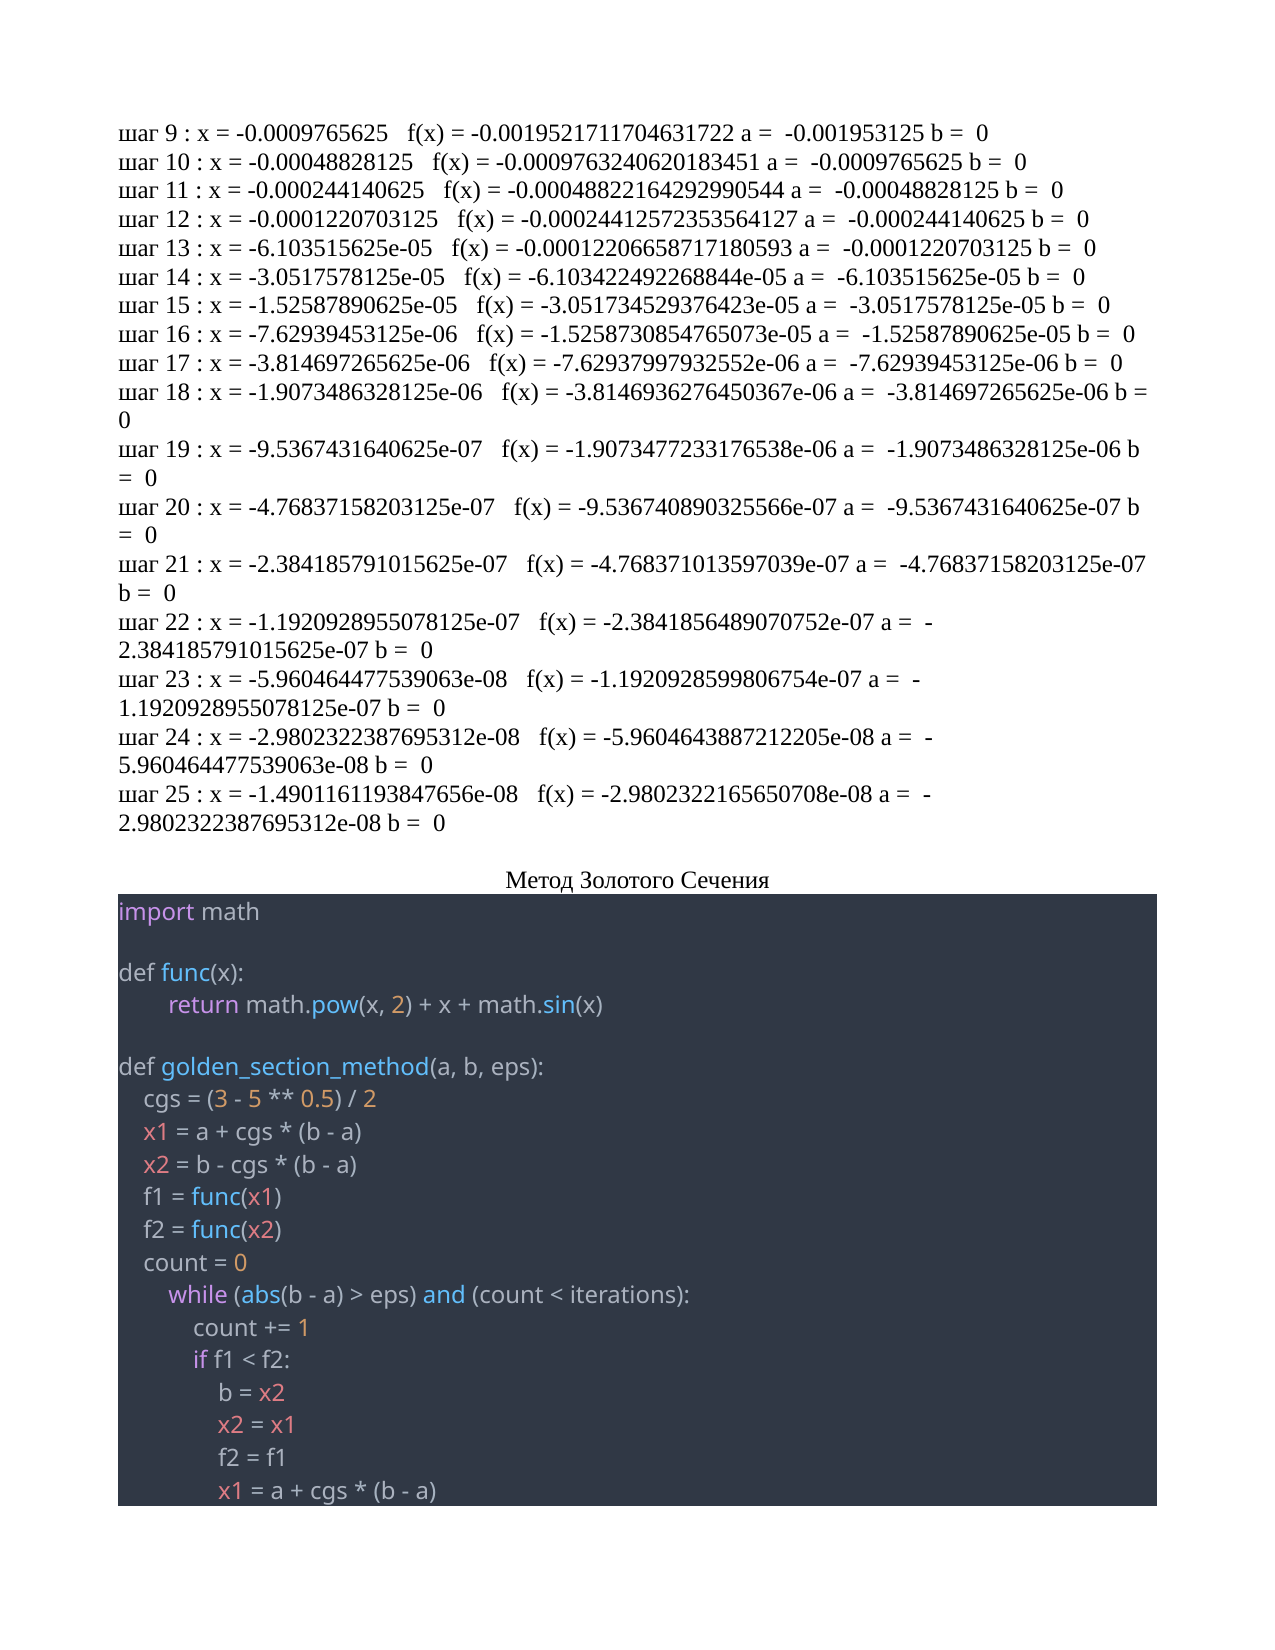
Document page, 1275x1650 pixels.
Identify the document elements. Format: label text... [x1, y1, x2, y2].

text шаг 18 : x = -1.9073486328125e-06 f(x) = -3.8146936276450367e-06 a = -3.814697265625e-06 b = 0 [118, 377, 1157, 434]
text Метод Золотого Сечения [118, 866, 1157, 894]
text шаг 12 : x = -0.0001220703125 f(x) = -0.00024412572353564127 a = -0.000244140625 b = 0 [118, 204, 1157, 233]
text шаг 19 : x = -9.5367431640625e-07 f(x) = -1.9073477233176538e-06 a = -1.9073486328125e-06 b = 0 [118, 434, 1157, 492]
text шаг 20 : x = -4.76837158203125e-07 f(x) = -9.536740890325566e-07 a = -9.5367431640625e-07 b = 0 [118, 492, 1157, 549]
text шаг 11 : x = -0.000244140625 f(x) = -0.00048822164292990544 a = -0.00048828125 b = 0 [118, 176, 1157, 204]
text шаг 10 : x = -0.00048828125 f(x) = -0.0009763240620183451 a = -0.0009765625 b = 0 [118, 147, 1157, 176]
text шаг 16 : x = -7.62939453125e-06 f(x) = -1.5258730854765073e-05 a = -1.52587890625e-05 b = 0 [118, 319, 1157, 348]
text шаг 9 : x = -0.0009765625 f(x) = -0.0019521711704631722 a = -0.001953125 b = 0 [118, 118, 1157, 147]
text шаг 17 : x = -3.814697265625e-06 f(x) = -7.62937997932552e-06 a = -7.62939453125e-06 b = 0 [118, 348, 1157, 377]
text шаг 22 : x = -1.1920928955078125e-07 f(x) = -2.3841856489070752e-07 a = -2.384185791015625e-07 b = 0 [118, 607, 1157, 664]
text шаг 23 : x = -5.960464477539063e-08 f(x) = -1.1920928599806754e-07 a = -1.1920928955078125e-07 b = 0 [118, 664, 1157, 722]
text шаг 13 : x = -6.103515625e-05 f(x) = -0.00012206658717180593 a = -0.0001220703125 b = 0 [118, 233, 1157, 262]
text шаг 14 : x = -3.0517578125e-05 f(x) = -6.103422492268844e-05 a = -6.103515625e-05 b = 0 [118, 262, 1157, 291]
text шаг 21 : x = -2.384185791015625e-07 f(x) = -4.768371013597039e-07 a = -4.76837158203125e-07 b = 0 [118, 549, 1157, 607]
text import math def func(x): return math.pow(x, 2) + x + math.sin(x) def golden_section_method(a, b, eps): cgs = (3 - 5 ** 0.5) / 2 x1 = a + cgs * (b - a) x2 = b - cgs * (b - a) f1 = func(x1) f2 = func(x2) count = 0 while (abs(b - a) > eps) and (count < iterations): count += 1 if f1 < f2: b = x2 x2 = x1 f2 = f1 x1 = a + cgs * (b - a) [118, 894, 1157, 1506]
text шаг 24 : x = -2.9802322387695312e-08 f(x) = -5.9604643887212205e-08 a = -5.960464477539063e-08 b = 0 [118, 722, 1157, 779]
text шаг 25 : x = -1.4901161193847656e-08 f(x) = -2.9802322165650708e-08 a = -2.9802322387695312e-08 b = 0 [118, 779, 1157, 837]
text шаг 15 : x = -1.52587890625e-05 f(x) = -3.051734529376423e-05 a = -3.0517578125e-05 b = 0 [118, 291, 1157, 319]
